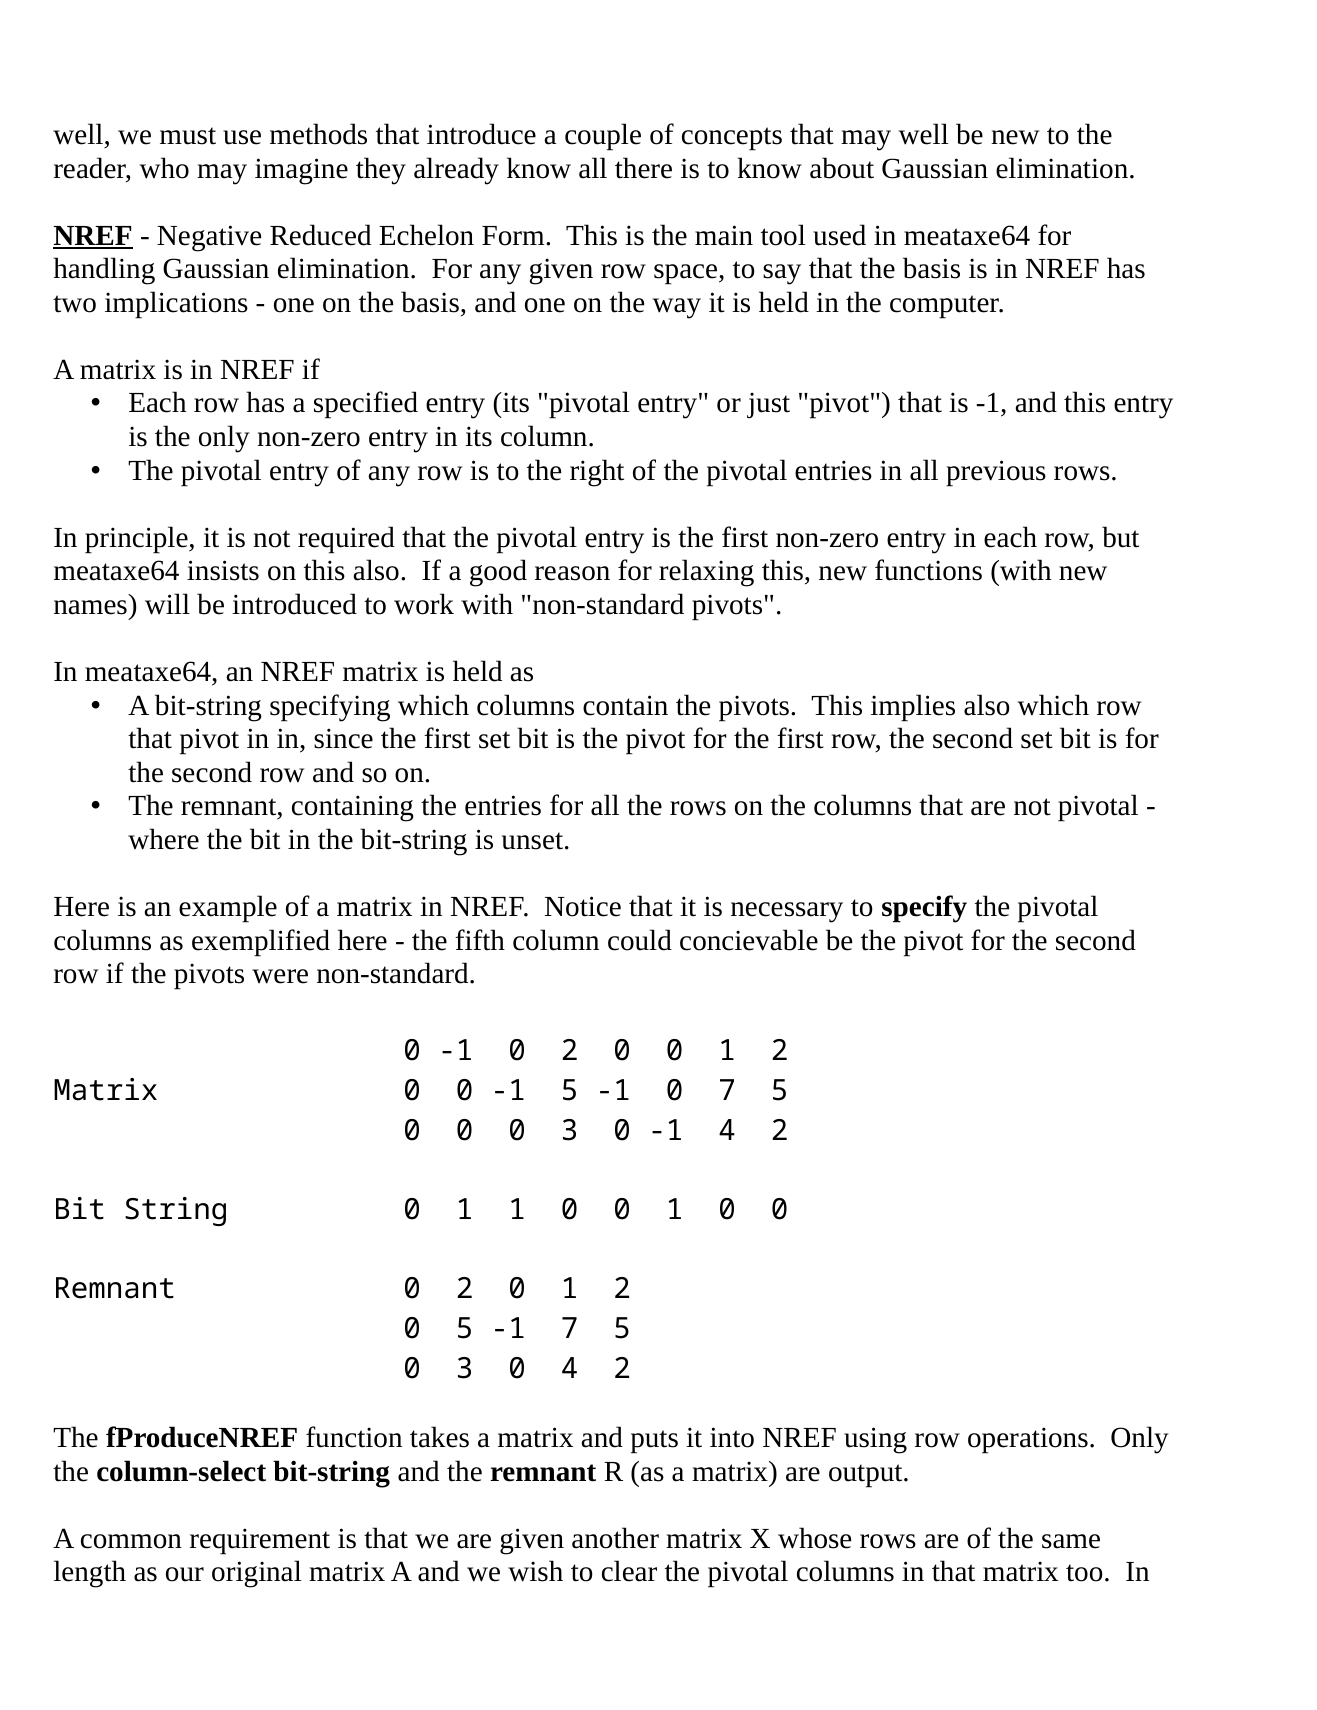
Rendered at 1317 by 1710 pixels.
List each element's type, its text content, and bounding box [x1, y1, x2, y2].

text well, we must use methods that introduce a couple of concepts that may well be new to the reader, who may imagine they already know all there is to know about Gaussian elimination. [53, 117, 1174, 184]
text A matrix is in NREF if [53, 352, 1174, 386]
text A common requirement is that we are given another matrix X whose rows are of the same length as our original matrix A and we wish to clear the pivotal columns in that matrix too. In [53, 1521, 1174, 1588]
text 0 0 0 3 0 -1 4 2 [53, 1109, 1174, 1148]
text The fProduceNREF function takes a matrix and puts it into NREF using row operations. Only the column-select bit-string and the remnant R (as a matrix) are output. [53, 1420, 1174, 1487]
list The pivotal entry of any row is to the right of the pivotal entries in all previous rows. [91, 453, 1174, 486]
text 0 -1 0 2 0 0 1 2 [53, 1029, 1174, 1069]
text Bit String 0 1 1 0 0 1 0 0 [53, 1188, 1174, 1228]
text In meataxe64, an NREF matrix is held as [53, 654, 1174, 688]
list Each row has a specified entry (its "pivotal entry" or just "pivot") that is -1, and this entry is the only non-zero entry in its column. [91, 386, 1174, 453]
text NREF - Negative Reduced Echelon Form. This is the main tool used in meataxe64 for handling Gaussian elimination. For any given row space, to say that the basis is in NREF has two implications - one on the basis, and one on the way it is held in the computer. [53, 218, 1174, 318]
text In principle, it is not required that the pivotal entry is the first non-zero entry in each row, but meataxe64 insists on this also. If a good reason for relaxing this, new functions (with new names) will be introduced to work with "non-standard pivots". [53, 520, 1174, 621]
list A bit-string specifying which columns contain the pivots. This implies also which row that pivot in in, since the first set bit is the pivot for the first row, the second set bit is for the second row and so on. [91, 688, 1174, 788]
text Here is an example of a matrix in NREF. Notice that it is necessary to specify the pivotal columns as exemplified here - the fifth column could concievable be the pivot for the second row if the pivots were non-standard. [53, 889, 1174, 990]
text 0 3 0 4 2 [53, 1347, 1174, 1387]
list The remnant, containing the entries for all the rows on the columns that are not pivotal - where the bit in the bit-string is unset. [91, 788, 1174, 856]
text 0 5 -1 7 5 [53, 1307, 1174, 1347]
text Matrix 0 0 -1 5 -1 0 7 5 [53, 1069, 1174, 1109]
text Remnant 0 2 0 1 2 [53, 1268, 1174, 1307]
